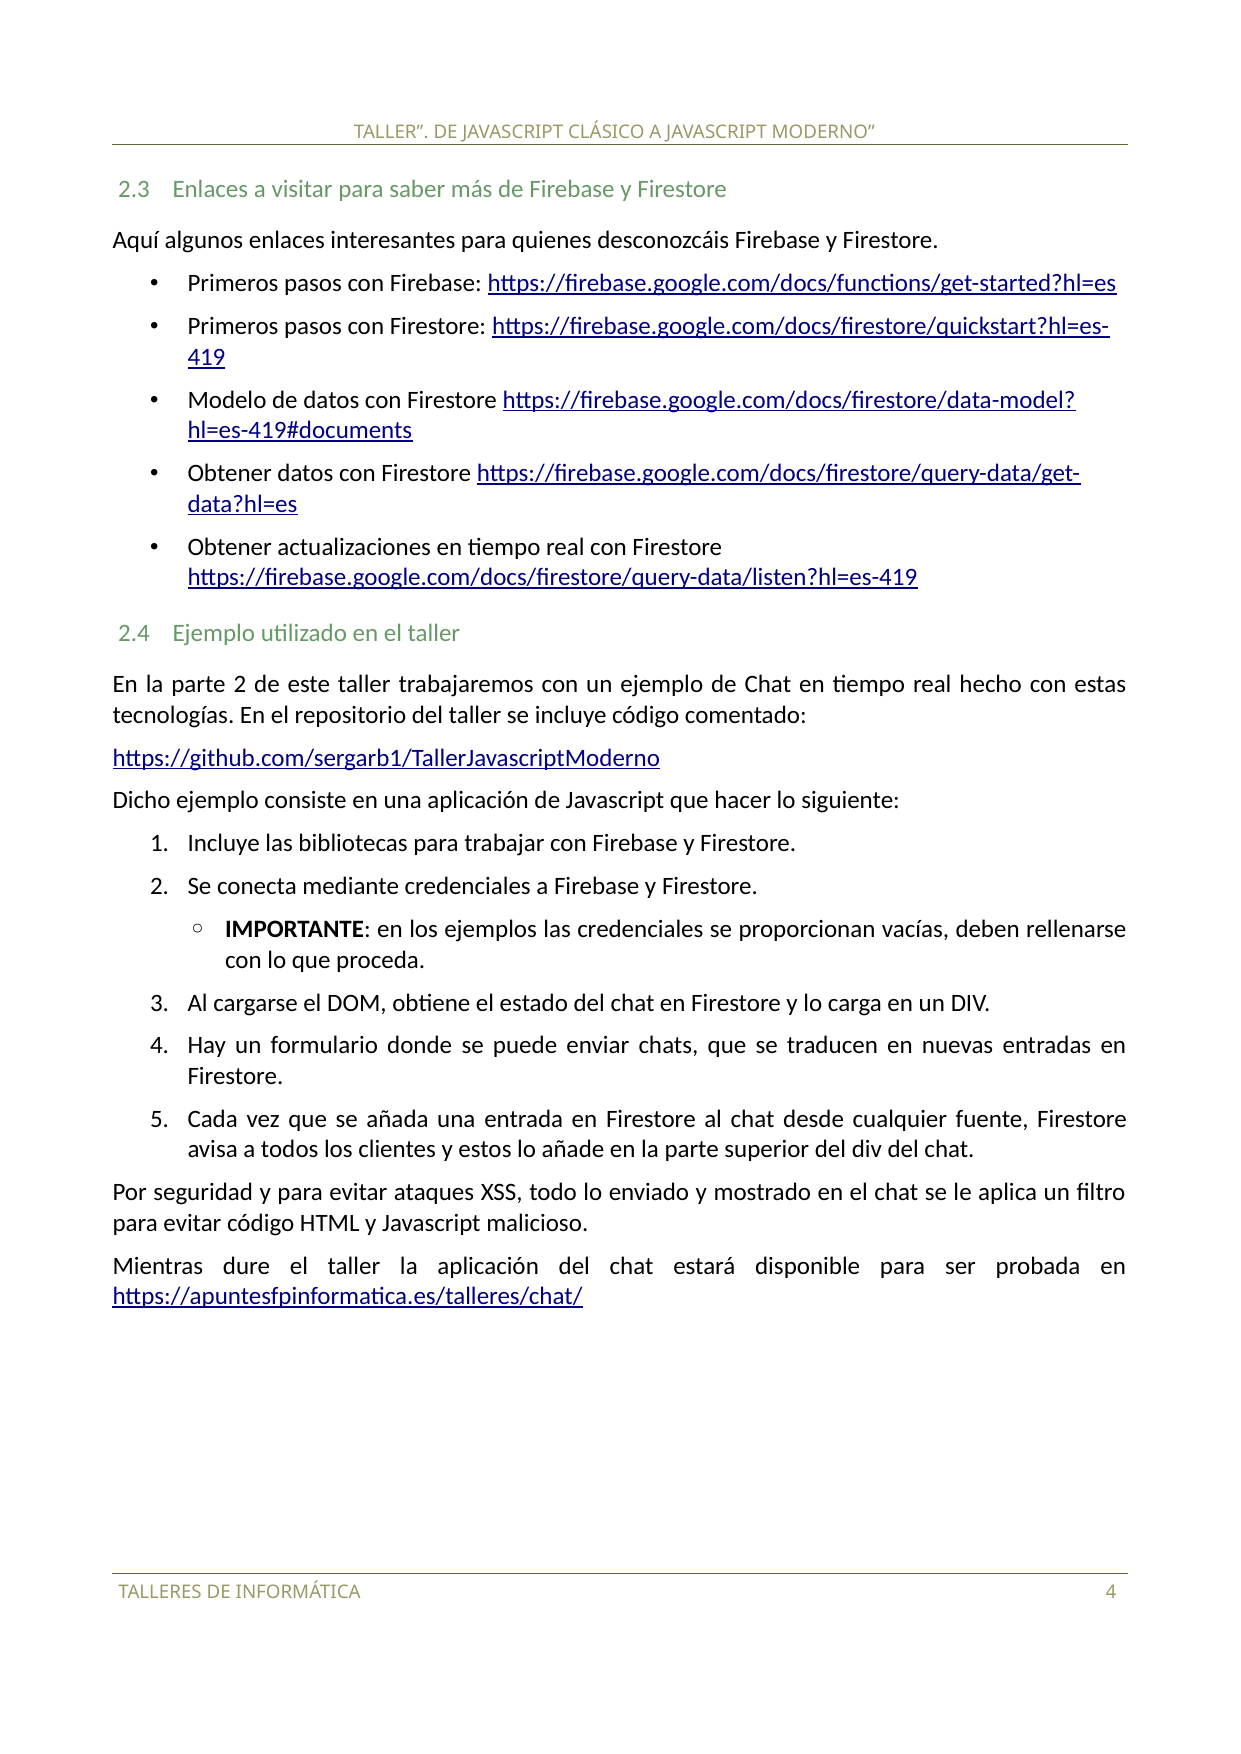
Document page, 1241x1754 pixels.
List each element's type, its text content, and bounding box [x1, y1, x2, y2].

list Incluye las bibliotecas para trabajar con Firebase y Firestore. [150, 827, 1128, 858]
subtitle Ejemplo utilizado en el taller [112, 617, 1128, 647]
list Al cargarse el DOM, obtiene el estado del chat en Firestore y lo carga en un DIV. [150, 987, 1128, 1017]
text Por seguridad y para evitar ataques XSS, todo lo enviado y mostrado en el chat se le aplica un filtro para evitar código HTML y Javascript malicioso. [112, 1177, 1128, 1238]
text Mientras dure el taller la aplicación del chat estará disponible para ser probada en https://apuntesfpinformatica.es/talleres/chat/ [112, 1250, 1128, 1311]
list Hay un formulario donde se puede enviar chats, que se traducen en nuevas entradas en Firestore. [150, 1030, 1128, 1091]
subtitle Enlaces a visitar para saber más de Firebase y Firestore [112, 173, 1128, 204]
list Modelo de datos con Firestore https://firebase.google.com/docs/firestore/data-model?hl=es-419#documents [150, 384, 1128, 445]
list Primeros pasos con Firebase: https://firebase.google.com/docs/functions/get-started?hl=es [150, 267, 1128, 298]
list Obtener actualizaciones en tiempo real con Firestore https://firebase.google.com/docs/firestore/query-data/listen?hl=es-419 [150, 531, 1128, 592]
list IMPORTANTE: en los ejemplos las credenciales se proporcionan vacías, deben rellenarse con lo que proceda. [187, 913, 1128, 974]
text Aquí algunos enlaces interesantes para quienes desconozcáis Firebase y Firestore. [112, 224, 1128, 255]
list Primeros pasos con Firestore: https://firebase.google.com/docs/firestore/quickstart?hl=es-419 [150, 310, 1128, 371]
text En la parte 2 de este taller trabajaremos con un ejemplo de Chat en tiempo real hecho con estas tecnologías. En el repositorio del taller se incluye código comentado: [112, 668, 1128, 729]
list Obtener datos con Firestore https://firebase.google.com/docs/firestore/query-data/get-data?hl=es [150, 457, 1128, 518]
text https://github.com/sergarb1/TallerJavascriptModerno [112, 742, 1128, 772]
list Cada vez que se añada una entrada en Firestore al chat desde cualquier fuente, Firestore avisa a todos los clientes y estos lo añade en la parte superior del div del chat. [150, 1103, 1128, 1164]
text Dicho ejemplo consiste en una aplicación de Javascript que hacer lo siguiente: [112, 784, 1128, 815]
list Se conecta mediante credenciales a Firebase y Firestore. [150, 870, 1128, 901]
